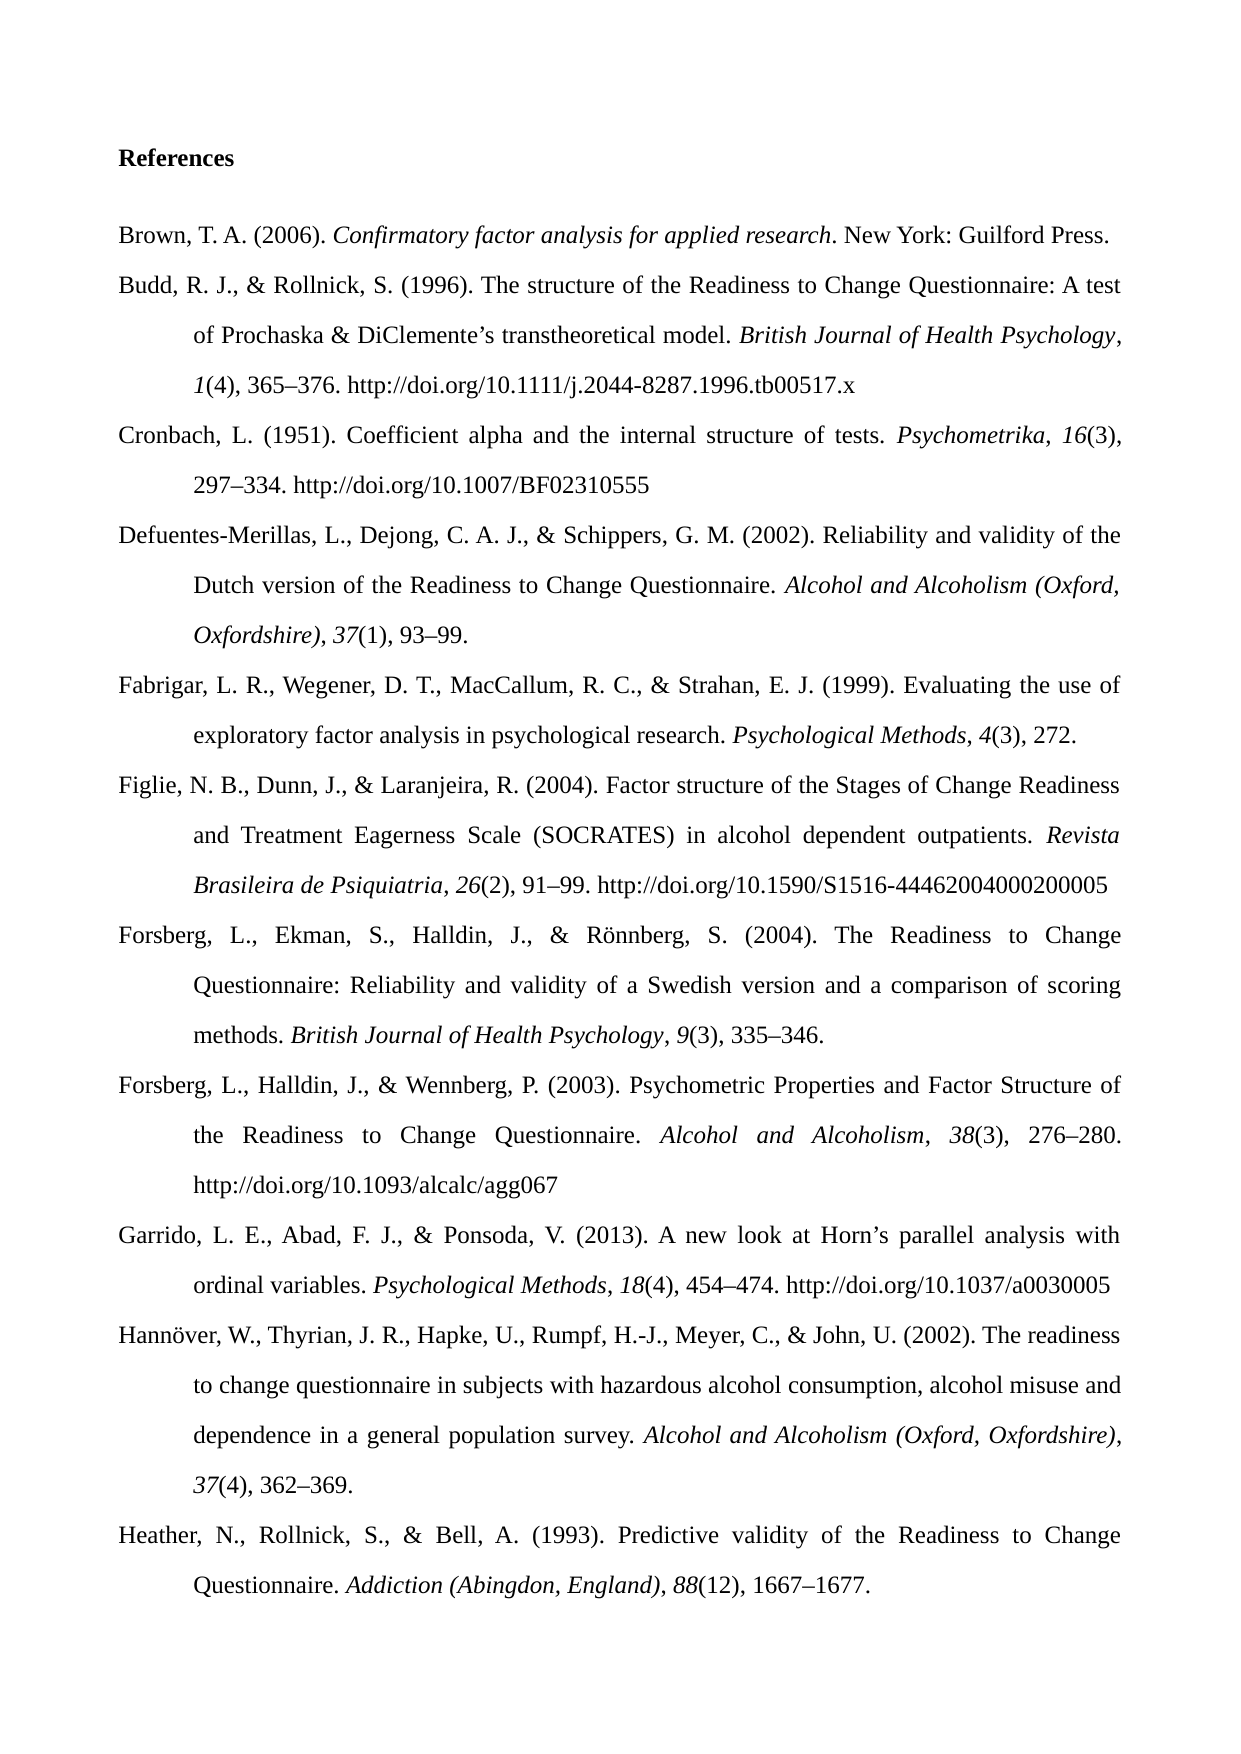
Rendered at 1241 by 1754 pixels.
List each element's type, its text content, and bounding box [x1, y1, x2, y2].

text Heather, N., Rollnick, S., & Bell, A. (1993). Predictive validity of the Readiness to Change Questionnaire. Addiction (Abingdon, England), 88(12), 1667–1677. [118, 1499, 1122, 1599]
text Forsberg, L., Ekman, S., Halldin, J., & Rönnberg, S. (2004). The Readiness to Change Questionnaire: Reliability and validity of a Swedish version and a comparison of scoring methods. British Journal of Health Psychology, 9(3), 335–346. [118, 899, 1122, 1049]
text Fabrigar, L. R., Wegener, D. T., MacCallum, R. C., & Strahan, E. J. (1999). Evaluating the use of exploratory factor analysis in psychological research. Psychological Methods, 4(3), 272. [118, 649, 1122, 749]
text Figlie, N. B., Dunn, J., & Laranjeira, R. (2004). Factor structure of the Stages of Change Readiness and Treatment Eagerness Scale (SOCRATES) in alcohol dependent outpatients. Revista Brasileira de Psiquiatria, 26(2), 91–99. http://doi.org/10.1590/S1516-44462004000200005 [118, 749, 1122, 899]
text Forsberg, L., Halldin, J., & Wennberg, P. (2003). Psychometric Properties and Factor Structure of the Readiness to Change Questionnaire. Alcohol and Alcoholism, 38(3), 276–280. http://doi.org/10.1093/alcalc/agg067 [118, 1049, 1122, 1199]
text Cronbach, L. (1951). Coefficient alpha and the internal structure of tests. Psychometrika, 16(3), 297–334. http://doi.org/10.1007/BF02310555 [118, 399, 1122, 499]
text Defuentes-Merillas, L., Dejong, C. A. J., & Schippers, G. M. (2002). Reliability and validity of the Dutch version of the Readiness to Change Questionnaire. Alcohol and Alcoholism (Oxford, Oxfordshire), 37(1), 93–99. [118, 499, 1122, 649]
text Brown, T. A. (2006). Confirmatory factor analysis for applied research. New York: Guilford Press. [118, 199, 1122, 249]
text Budd, R. J., & Rollnick, S. (1996). The structure of the Readiness to Change Questionnaire: A test of Prochaska & DiClemente’s transtheoretical model. British Journal of Health Psychology, 1(4), 365–376. http://doi.org/10.1111/j.2044-8287.1996.tb00517.x [118, 249, 1122, 399]
text Hannöver, W., Thyrian, J. R., Hapke, U., Rumpf, H.-J., Meyer, C., & John, U. (2002). The readiness to change questionnaire in subjects with hazardous alcohol consumption, alcohol misuse and dependence in a general population survey. Alcohol and Alcoholism (Oxford, Oxfordshire), 37(4), 362–369. [118, 1299, 1122, 1499]
subtitle References [118, 143, 1122, 172]
text Garrido, L. E., Abad, F. J., & Ponsoda, V. (2013). A new look at Horn’s parallel analysis with ordinal variables. Psychological Methods, 18(4), 454–474. http://doi.org/10.1037/a0030005 [118, 1199, 1122, 1299]
